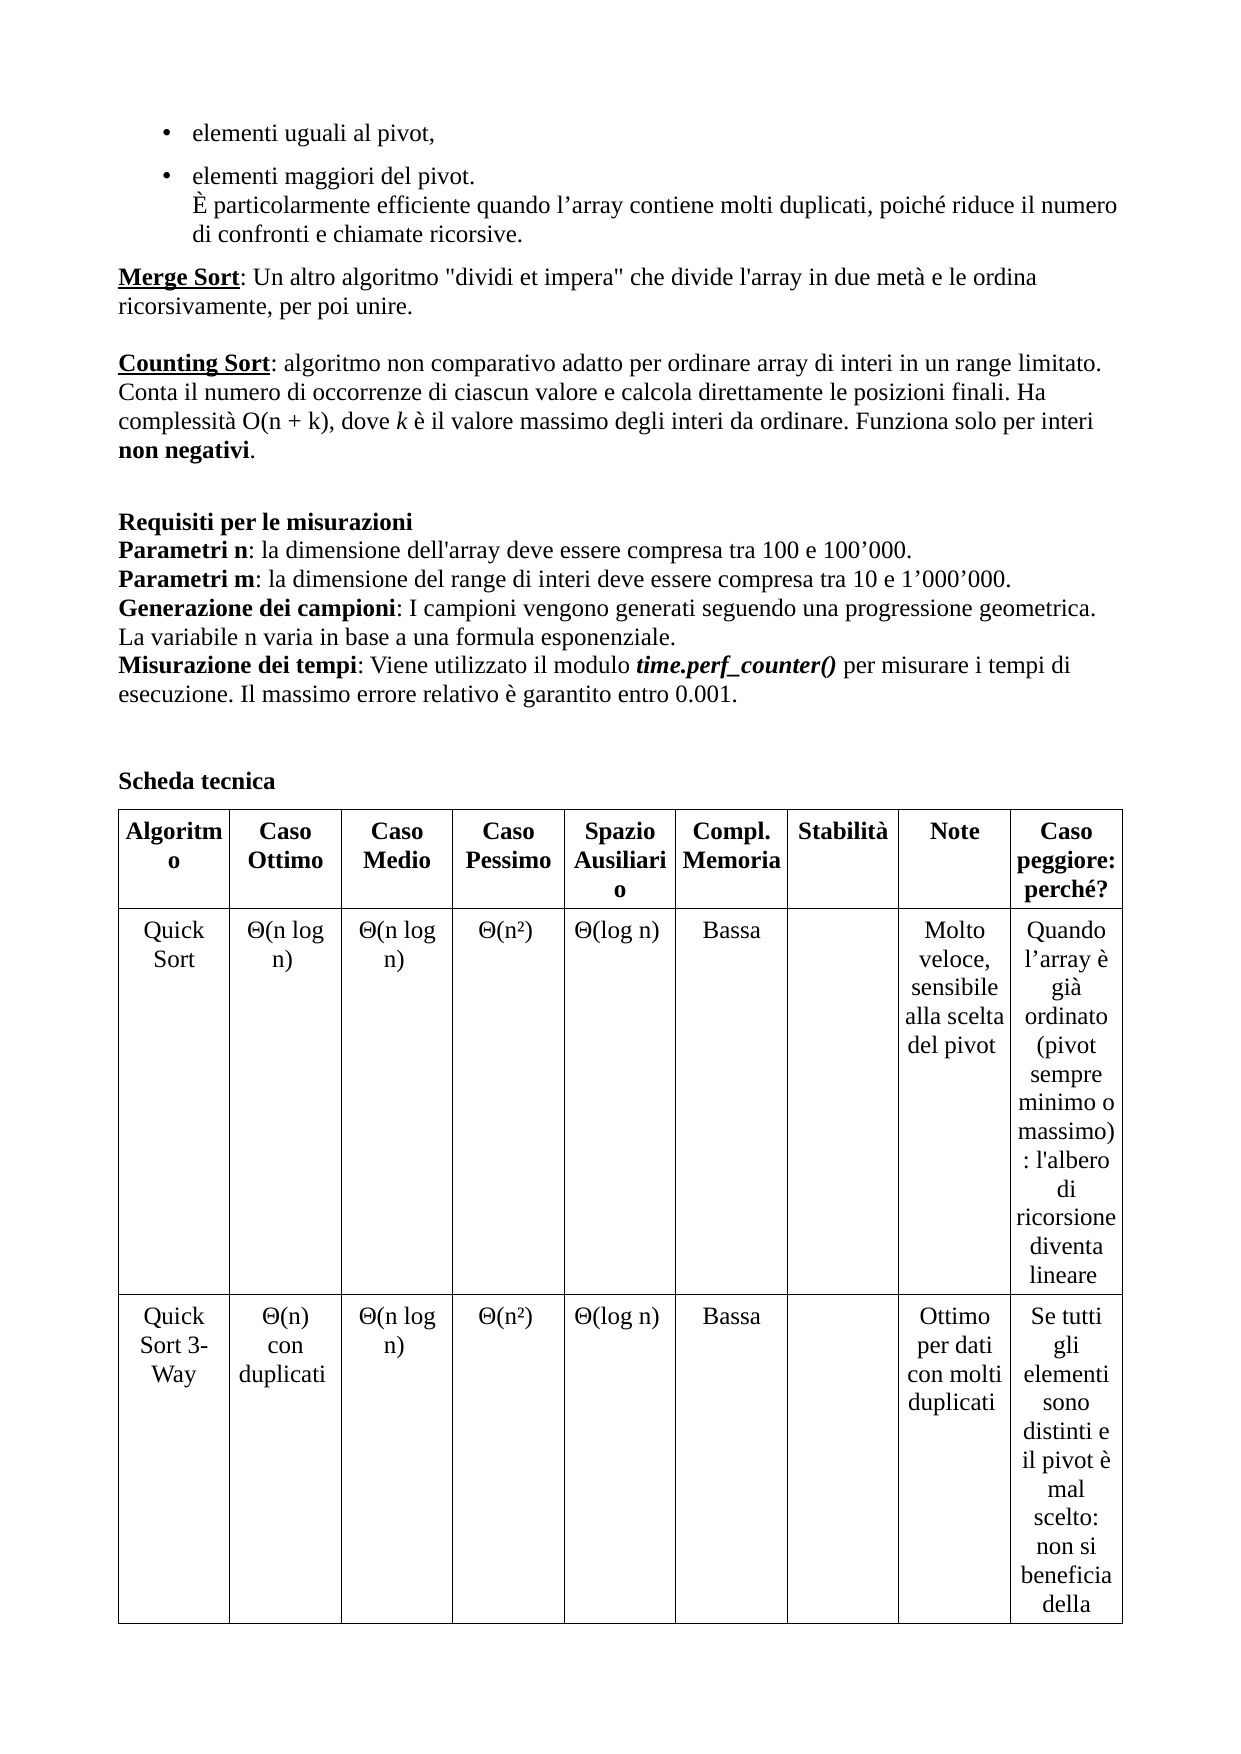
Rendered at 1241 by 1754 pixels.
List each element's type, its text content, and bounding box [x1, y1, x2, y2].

table_cell ❌ [788, 1295, 898, 1623]
table_cell Θ(n log n) [342, 1295, 452, 1623]
table_header Caso peggiore: perché? [1011, 810, 1122, 908]
table_cell Θ(log n) [565, 1295, 675, 1623]
table_cell Ottimo per dati con molti duplicati [899, 1295, 1010, 1623]
text Requisiti per le misurazioni Parametri n: la dimensione dell'array deve essere compresa tra 100 e 100’000. Parametri m: la dimensione del range di interi deve essere compresa tra 10 e 1’000’000. Generazione dei campioni: I campioni vengono generati seguendo una progressione geometrica. La variabile n varia in base a una formula esponenziale. Misurazione dei tempi: Viene utilizzato il modulo time.perf_counter() per misurare i tempi di esecuzione. Il massimo errore relativo è garantito entro 0.001. [118, 478, 1122, 708]
table_cell Θ(n log n) [230, 909, 341, 1294]
table_cell ❌ [788, 909, 898, 1294]
table_cell Quick Sort 3-Way [119, 1295, 229, 1623]
text Merge Sort: Un altro algoritmo "dividi et impera" che divide l'array in due metà e le ordina ricorsivamente, per poi unire. Counting Sort: algoritmo non comparativo adatto per ordinare array di interi in un range limitato. Conta il numero di occorrenze di ciascun valore e calcola direttamente le posizioni finali. Ha complessità O(n + k), dove k è il valore massimo degli interi da ordinare. Funziona solo per interi non negativi. [118, 262, 1122, 463]
table_header Caso Pessimo [453, 810, 564, 908]
table_header Algoritmo [119, 810, 229, 908]
table_cell Bassa [676, 1295, 787, 1623]
table_cell Θ(n²) [453, 909, 564, 1294]
table_header Caso Ottimo [230, 810, 341, 908]
table_cell Quando l’array è già ordinato (pivot sempre minimo o massimo): l'albero di ricorsione diventa lineare [1011, 909, 1122, 1294]
table_header Compl. Memoria [676, 810, 787, 908]
table_cell Quick Sort [119, 909, 229, 1294]
table_cell Θ(log n) [565, 909, 675, 1294]
table_header Note [899, 810, 1010, 908]
list elementi uguali al pivot, [162, 118, 1122, 147]
table_cell Θ(n) con duplicati [230, 1295, 341, 1623]
text Scheda tecnica [118, 766, 1122, 795]
table_cell Θ(n log n) [342, 909, 452, 1294]
table_header Caso Medio [342, 810, 452, 908]
table_header Spazio Ausiliario [565, 810, 675, 908]
table_cell Bassa [676, 909, 787, 1294]
table_cell Molto veloce, sensibile alla scelta del pivot [899, 909, 1010, 1294]
table_header Stabilità [788, 810, 898, 908]
list elementi maggiori del pivot. È particolarmente efficiente quando l’array contiene molti duplicati, poiché riduce il numero di confronti e chiamate ricorsive. [162, 161, 1122, 248]
table_cell Se tutti gli elementi sono distinti e il pivot è mal scelto: non si beneficia della [1011, 1295, 1122, 1623]
table_cell Θ(n²) [453, 1295, 564, 1623]
